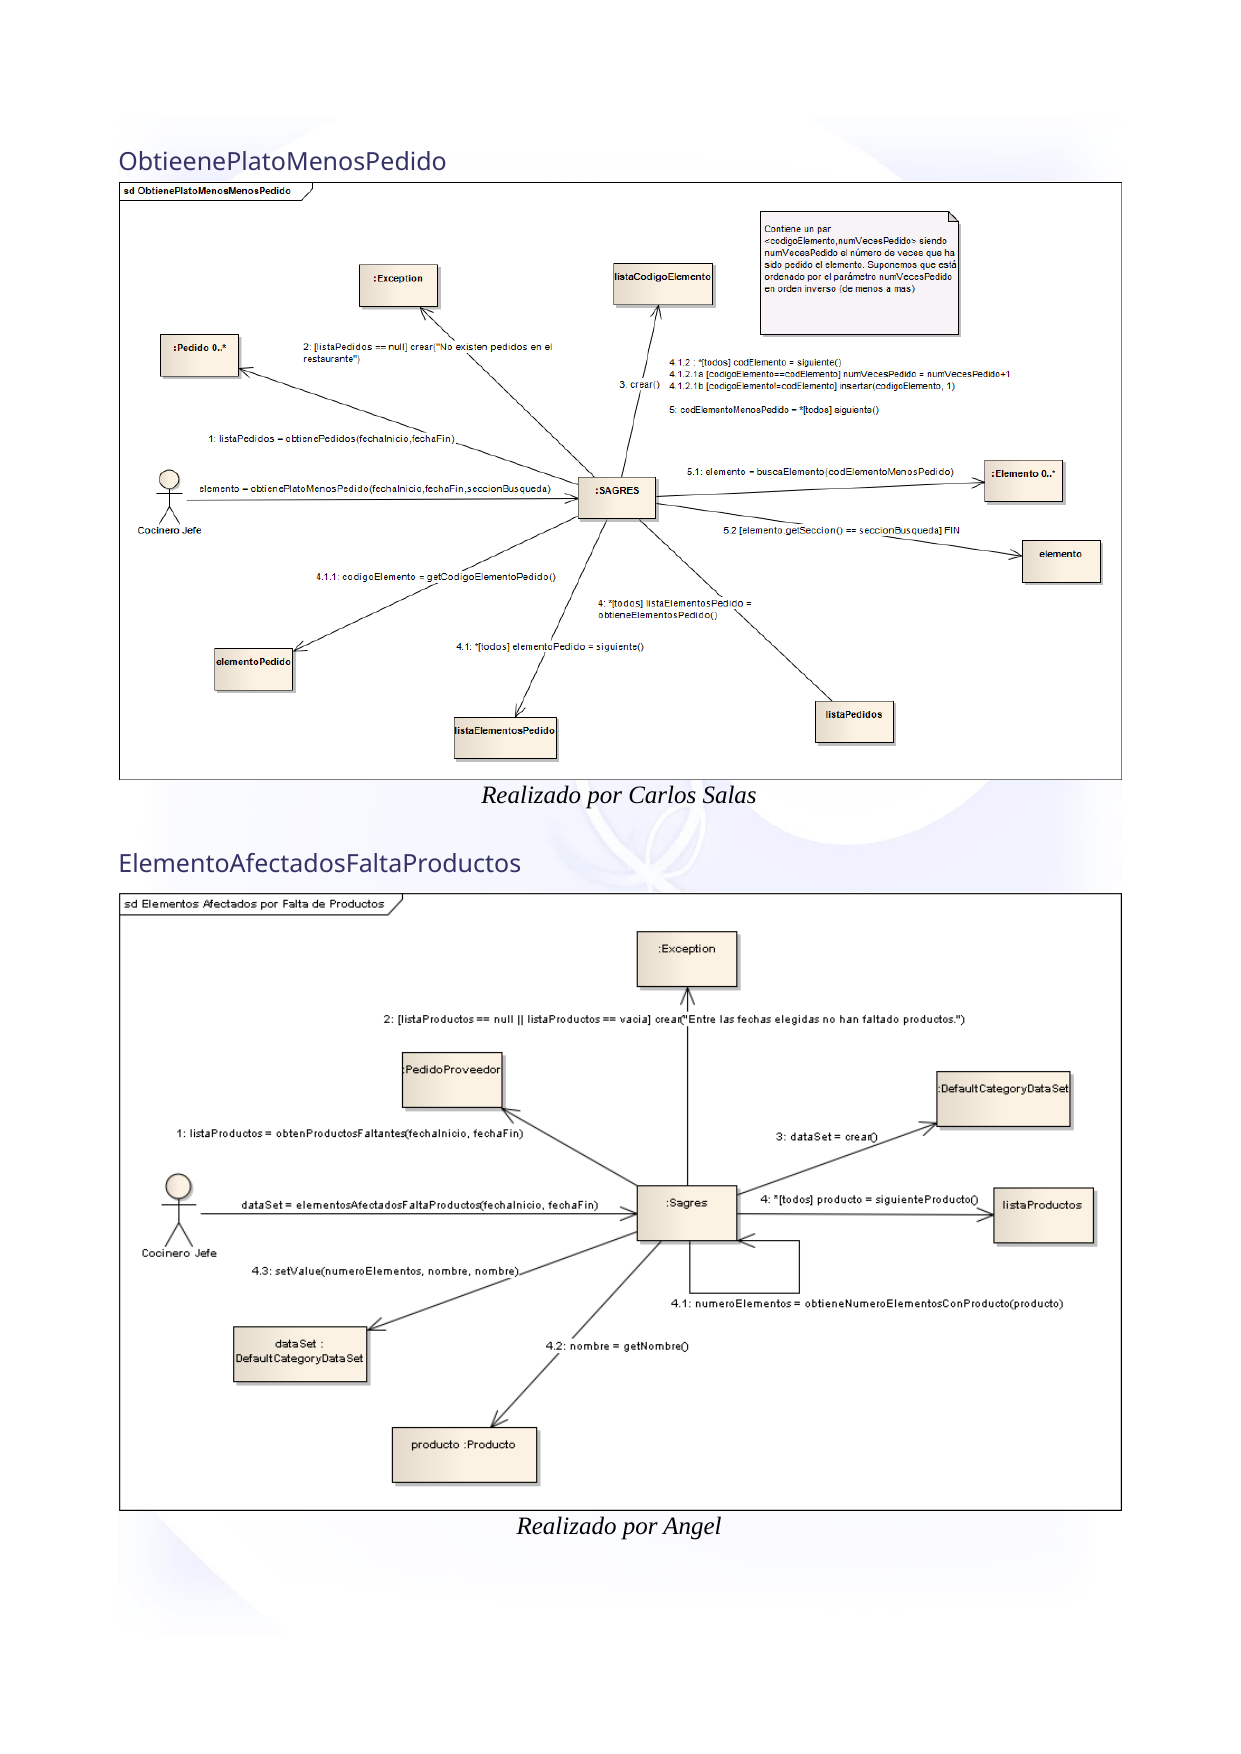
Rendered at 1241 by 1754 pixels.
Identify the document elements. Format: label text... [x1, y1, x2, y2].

picture [118, 808, 1122, 846]
picture [118, 177, 1122, 780]
picture [118, 880, 1122, 1511]
text Realizado por Angel [118, 1511, 1122, 1539]
subtitle ElementoAfectadosFaltaProductos [118, 846, 1122, 880]
picture [118, 1539, 1122, 1636]
text Realizado por Carlos Salas [118, 780, 1122, 808]
subtitle ObtieenePlatoMenosPedido [118, 143, 1122, 177]
picture [118, 118, 1122, 143]
